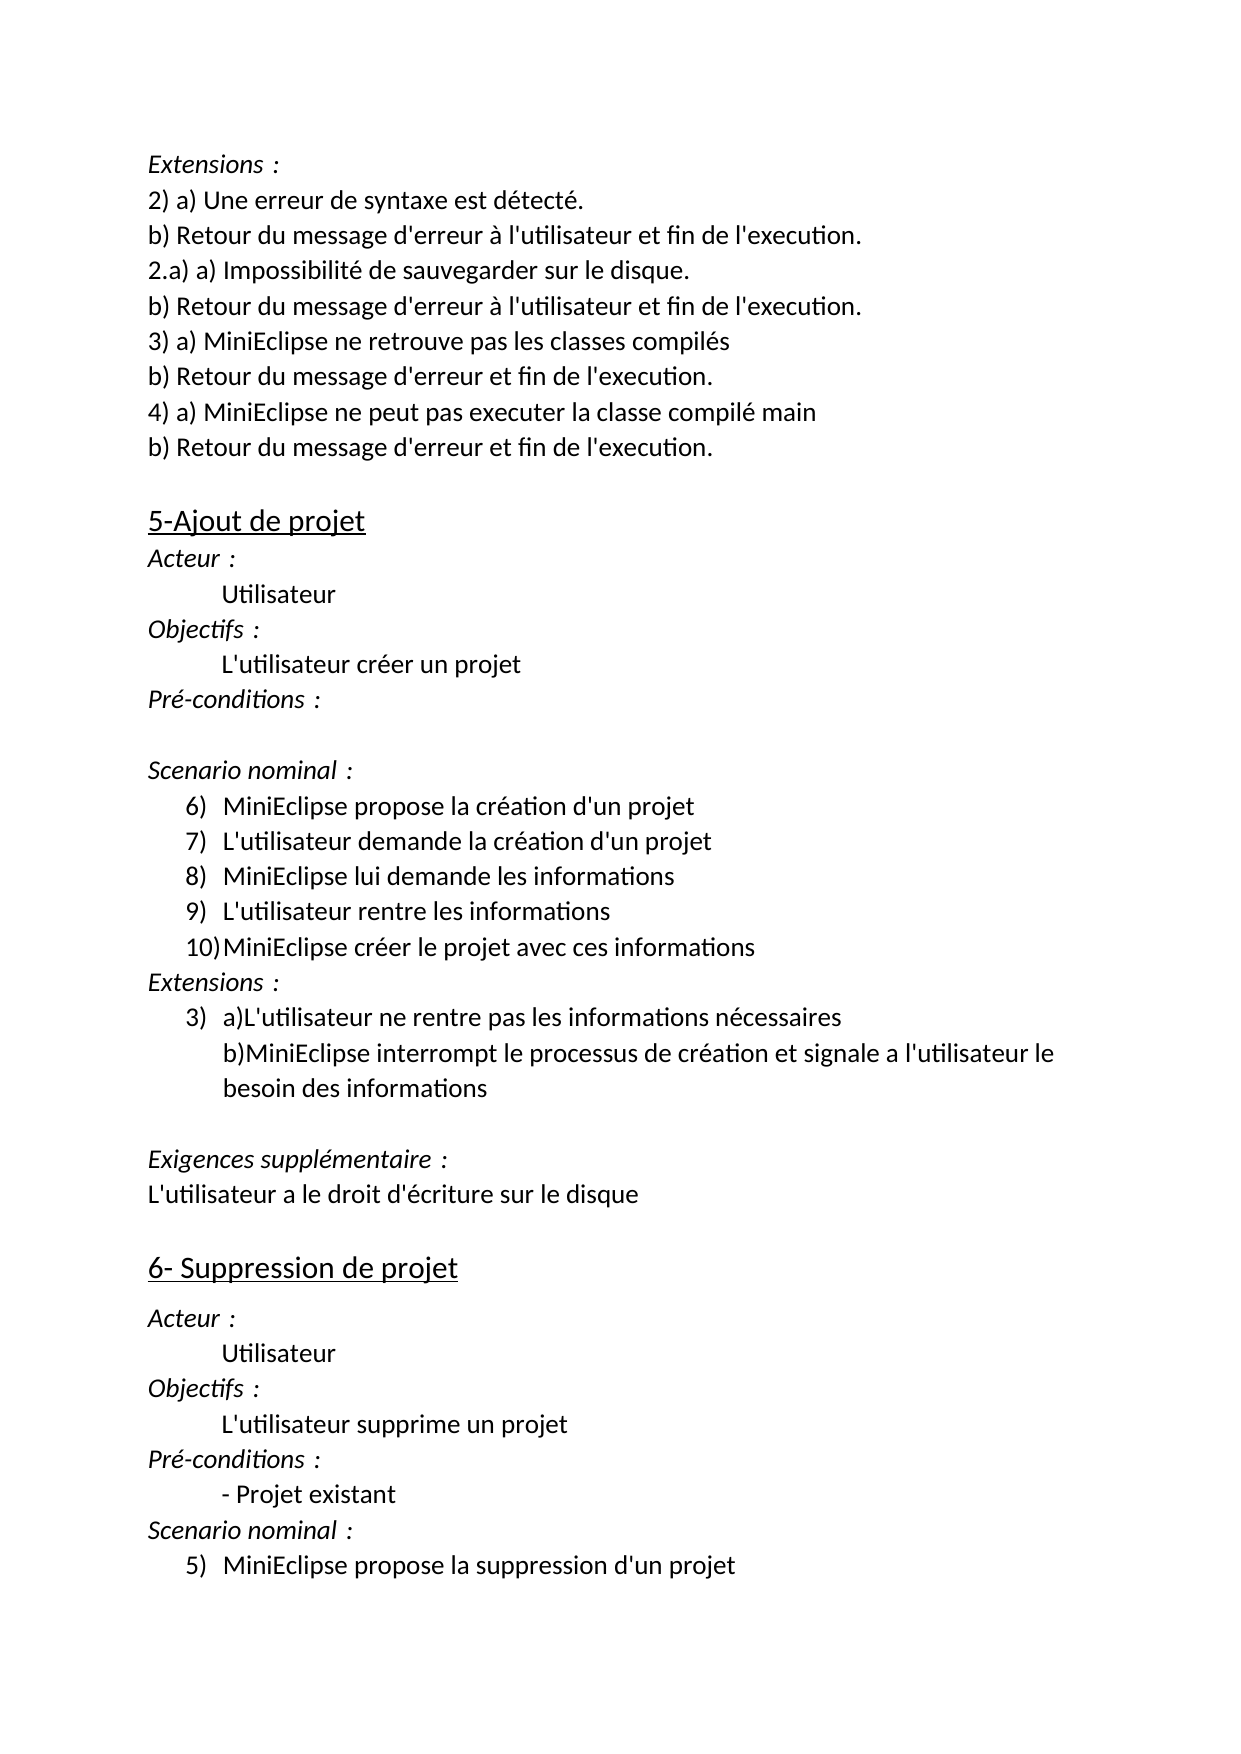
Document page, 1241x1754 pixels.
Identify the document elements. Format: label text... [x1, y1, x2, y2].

text Scenario nominal : [148, 1513, 1093, 1546]
text 4) a) MiniEclipse ne peut pas executer la classe compilé main [148, 395, 1093, 428]
text Exigences supplémentaire : [148, 1142, 1093, 1175]
list L'utilisateur rentre les informations [185, 894, 1093, 928]
text L'utilisateur a le droit d'écriture sur le disque [148, 1177, 1093, 1210]
list MiniEclipse lui demande les informations [185, 859, 1093, 892]
text b) Retour du message d'erreur et fin de l'execution. [148, 430, 1093, 463]
text Objectifs : [148, 612, 1093, 645]
list L'utilisateur demande la création d'un projet [185, 824, 1093, 857]
text - Projet existant [148, 1477, 1093, 1511]
text L'utilisateur créer un projet [148, 647, 1093, 680]
text b) Retour du message d'erreur à l'utilisateur et fin de l'execution. [148, 289, 1093, 322]
text Pré-conditions : [148, 1442, 1093, 1475]
text 2.a) a) Impossibilité de sauvegarder sur le disque. [148, 253, 1093, 287]
text Extensions : [148, 148, 1093, 181]
text Objectifs : [148, 1372, 1093, 1404]
list b)MiniEclipse interrompt le processus de création et signale a l'utilisateur le besoin des informations [185, 1036, 1093, 1104]
text b) Retour du message d'erreur à l'utilisateur et fin de l'execution. [148, 218, 1093, 251]
text Pré-conditions : [148, 683, 1093, 716]
text 5-Ajout de projet [148, 501, 1093, 539]
text Utilisateur [148, 577, 1093, 610]
list MiniEclipse propose la suppression d'un projet [185, 1548, 1093, 1581]
text 6- Suppression de projet [148, 1248, 1093, 1286]
list MiniEclipse créer le projet avec ces informations [185, 930, 1093, 963]
text 3) a) MiniEclipse ne retrouve pas les classes compilés [148, 324, 1093, 357]
text Acteur : [148, 1301, 1093, 1334]
text b) Retour du message d'erreur et fin de l'execution. [148, 359, 1093, 392]
text 2) a) Une erreur de syntaxe est détecté. [148, 183, 1093, 216]
list a)L'utilisateur ne rentre pas les informations nécessaires [185, 1001, 1093, 1033]
text L'utilisateur supprime un projet [148, 1407, 1093, 1440]
text Scenario nominal : [148, 753, 1093, 786]
text Extensions : [148, 965, 1093, 998]
text Utilisateur [148, 1336, 1093, 1369]
text Acteur : [148, 541, 1093, 574]
list MiniEclipse propose la création d'un projet [185, 789, 1093, 822]
